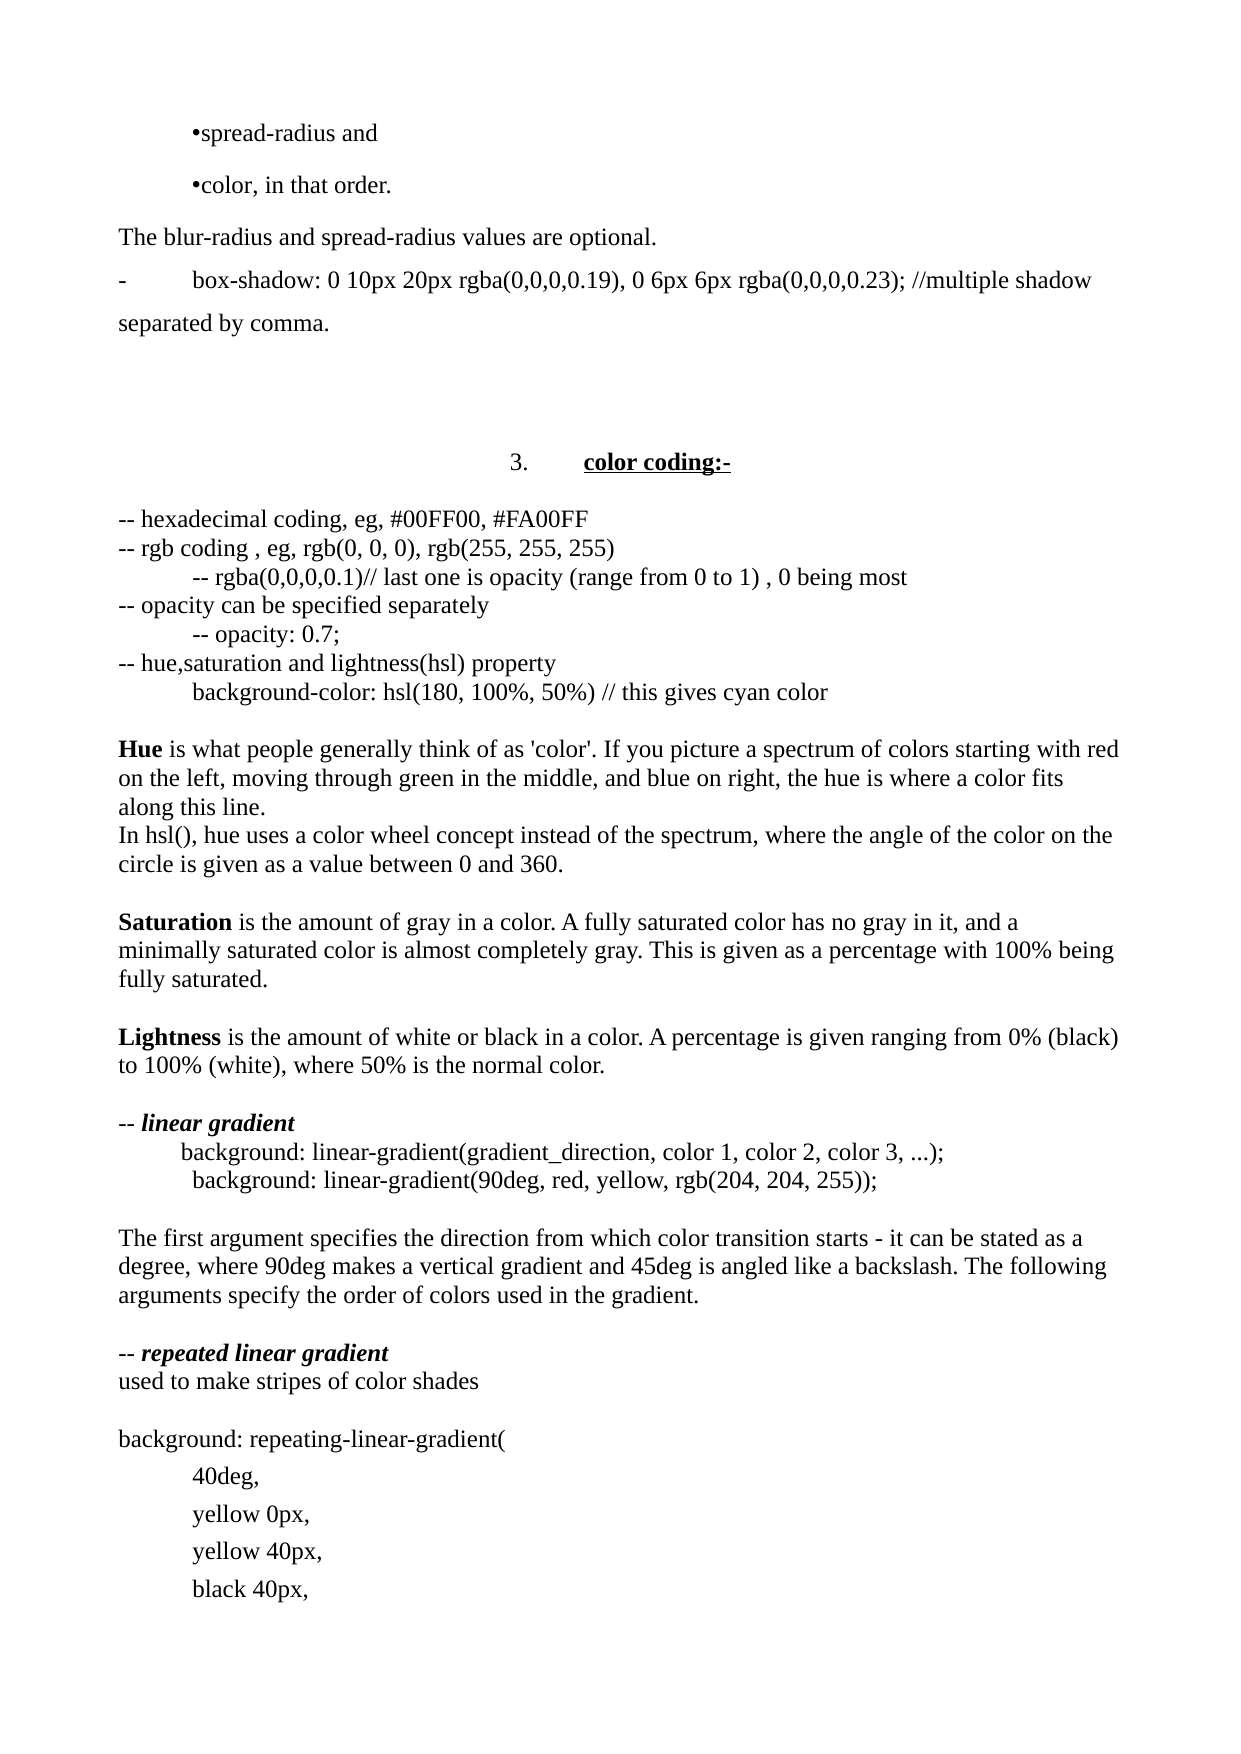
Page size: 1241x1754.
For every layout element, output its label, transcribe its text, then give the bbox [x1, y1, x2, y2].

text -- hue,saturation and lightness(hsl) property [118, 648, 1122, 677]
text background: repeating-linear-gradient( [118, 1424, 1122, 1453]
text -- hexadecimal coding, eg, #00FF00, #FA00FF [118, 504, 1122, 533]
text background: linear-gradient(gradient_direction, color 1, color 2, color 3, ...); [118, 1137, 1122, 1166]
text used to make stripes of color shades [118, 1366, 1122, 1395]
text 40deg, [118, 1453, 1122, 1490]
text -- repeated linear gradient [118, 1338, 1122, 1366]
text background: linear-gradient(90deg, red, yellow, rgb(204, 204, 255)); [118, 1166, 1122, 1194]
text - box-shadow: 0 10px 20px rgba(0,0,0,0.19), 0 6px 6px rgba(0,0,0,0.23); //multiple shadow separated by comma. [118, 265, 1122, 337]
text Saturation is the amount of gray in a color. A fully saturated color has no gray in it, and a minimally saturated color is almost completely gray. This is given as a percentage with 100% being fully saturated. [118, 907, 1122, 993]
text The blur-radius and spread-radius values are optional. [118, 222, 1122, 250]
text background-color: hsl(180, 100%, 50%) // this gives cyan color [118, 677, 1122, 706]
text -- rgba(0,0,0,0.1)// last one is opacity (range from 0 to 1) , 0 being most [118, 562, 1122, 591]
text -- opacity can be specified separately [118, 591, 1122, 619]
text Hue is what people generally think of as 'color'. If you picture a spectrum of colors starting with red on the left, moving through green in the middle, and blue on right, the hue is where a color fits along this line. [118, 734, 1122, 821]
list spread-radius and [118, 118, 1122, 147]
text 3. color coding:- [118, 447, 1122, 476]
list color, in that order. [118, 170, 1122, 199]
text The first argument specifies the direction from which color transition starts - it can be stated as a degree, where 90deg makes a vertical gradient and 45deg is angled like a backslash. The following arguments specify the order of colors used in the gradient. [118, 1223, 1122, 1309]
text -- linear gradient [118, 1108, 1122, 1137]
text yellow 40px, [118, 1528, 1122, 1565]
text black 40px, [118, 1565, 1122, 1603]
text Lightness is the amount of white or black in a color. A percentage is given ranging from 0% (black) to 100% (white), where 50% is the normal color. [118, 1022, 1122, 1079]
text yellow 0px, [118, 1490, 1122, 1528]
text In hsl(), hue uses a color wheel concept instead of the spectrum, where the angle of the color on the circle is given as a value between 0 and 360. [118, 821, 1122, 878]
text -- rgb coding , eg, rgb(0, 0, 0), rgb(255, 255, 255) [118, 533, 1122, 562]
text -- opacity: 0.7; [118, 619, 1122, 648]
